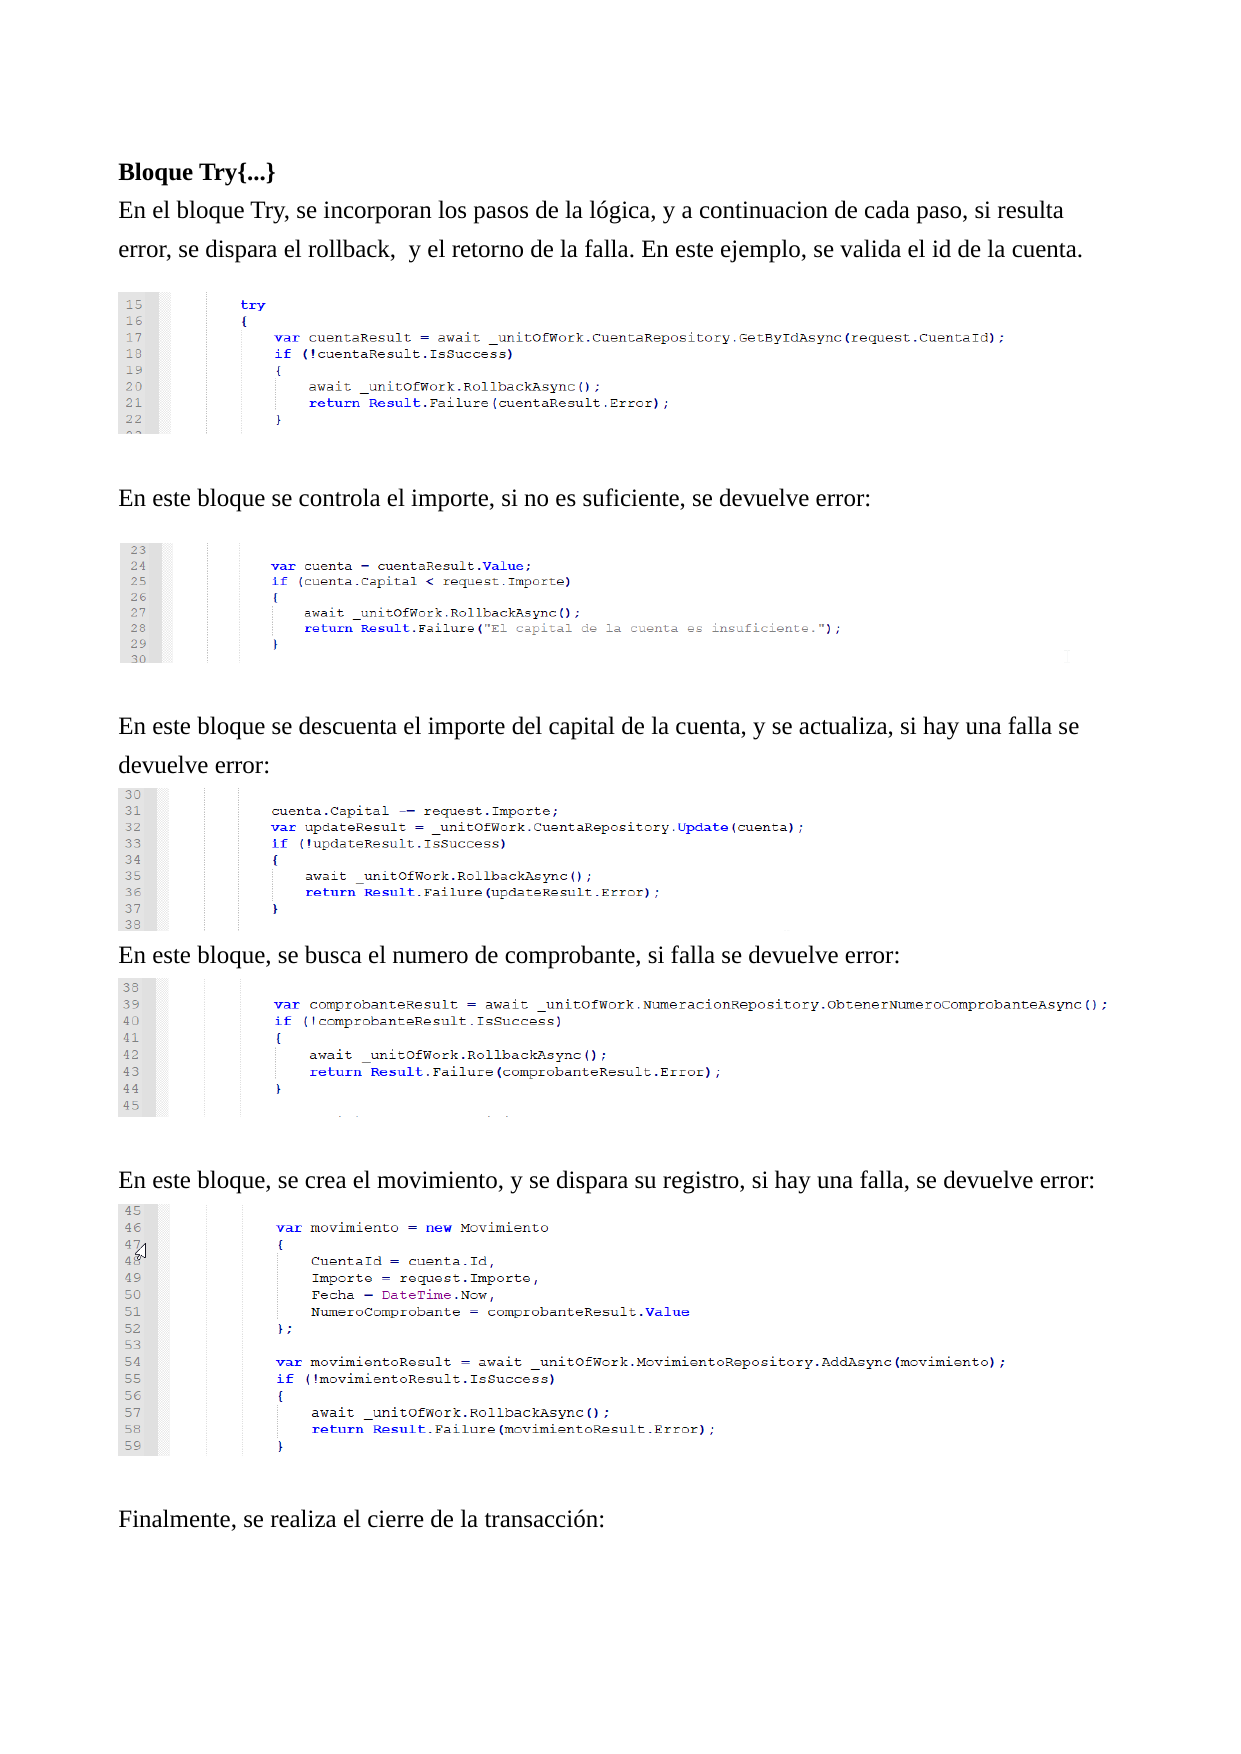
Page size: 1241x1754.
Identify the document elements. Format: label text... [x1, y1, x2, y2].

picture [118, 788, 1123, 931]
text En el bloque Try, se incorporan los pasos de la lógica, y a continuacion de cada paso, si resulta error, se dispara el rollback, y el retorno de la falla. En este ejemplo, se valida el id de la cuenta. [118, 196, 1122, 263]
text Finalmente, se realiza el cierre de la transacción: [118, 1504, 1122, 1533]
text En este bloque, se busca el numero de comprobante, si falla se devuelve error: [118, 931, 1122, 969]
picture [118, 978, 1123, 1117]
picture [118, 1204, 1123, 1456]
picture [120, 543, 1124, 663]
text En este bloque, se crea el movimiento, y se dispara su registro, si hay una falla, se devuelve error: [118, 1165, 1122, 1194]
picture [118, 292, 1123, 434]
text En este bloque se descuenta el importe del capital de la cuenta, y se actualiza, si hay una falla se devuelve error: [118, 711, 1122, 779]
text Bloque Try{...} [118, 157, 1122, 186]
text En este bloque se controla el importe, si no es suficiente, se devuelve error: [118, 483, 1122, 511]
